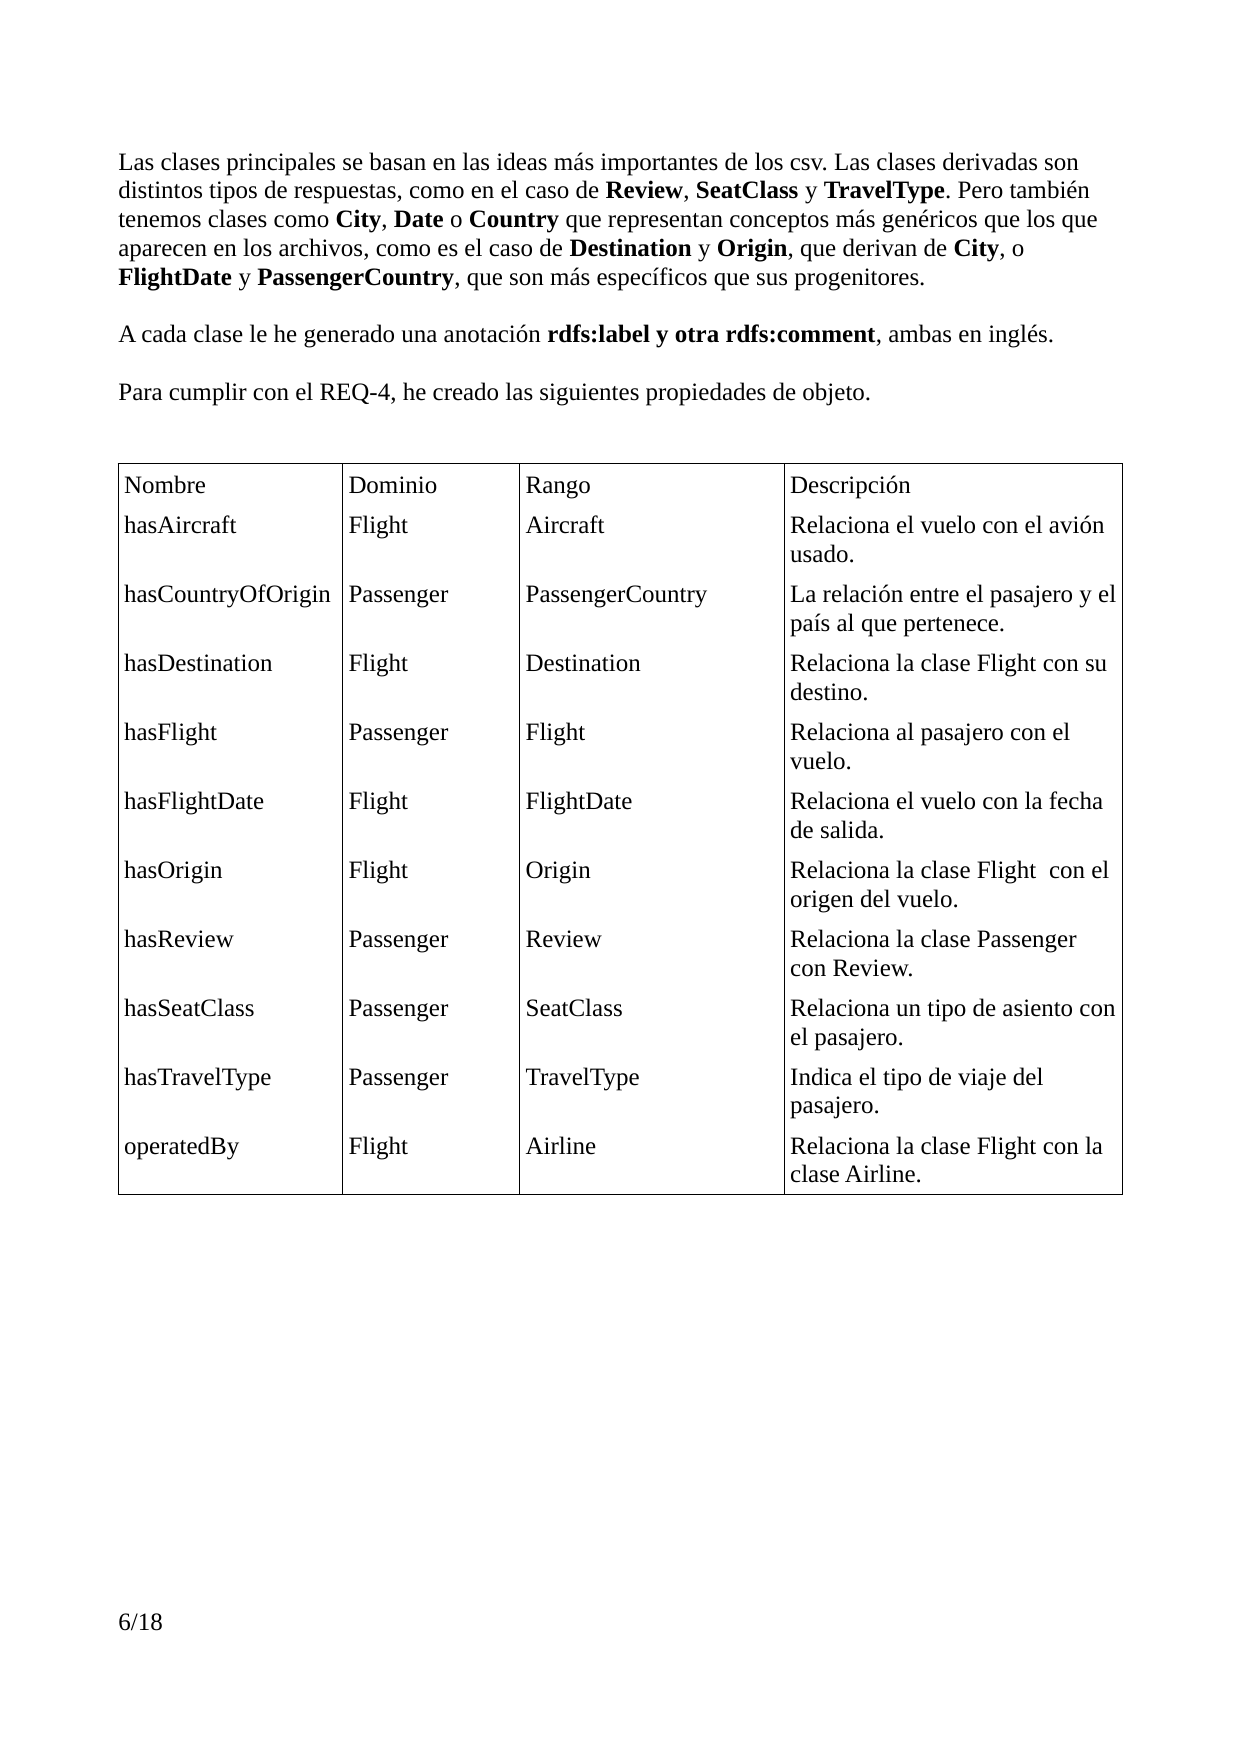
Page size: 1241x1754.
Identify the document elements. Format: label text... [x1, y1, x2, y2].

table_cell SeatClass [520, 987, 784, 1056]
table_cell FlightDate [520, 780, 784, 849]
table_cell hasFlightDate [119, 780, 342, 849]
table_cell hasCountryOfOrigin [119, 573, 342, 642]
table_cell Relaciona el vuelo con el avión usado. [785, 504, 1122, 573]
table_cell Origin [520, 849, 784, 918]
table_cell hasFlight [119, 711, 342, 780]
table_cell Relaciona el vuelo con la fecha de salida. [785, 780, 1122, 849]
table_cell Flight [343, 780, 519, 849]
table_cell Flight [520, 711, 784, 780]
table_header Rango [520, 464, 784, 504]
table_cell Relaciona un tipo de asiento con el pasajero. [785, 987, 1122, 1056]
table_cell Flight [343, 1125, 519, 1194]
text A cada clase le he generado una anotación rdfs:label y otra rdfs:comment, ambas en inglés. [118, 319, 1122, 348]
text Para cumplir con el REQ-4, he creado las siguientes propiedades de objeto. [118, 377, 1122, 406]
table_cell Passenger [343, 573, 519, 642]
table_cell Destination [520, 642, 784, 711]
table_cell hasReview [119, 918, 342, 987]
table_cell La relación entre el pasajero y el país al que pertenece. [785, 573, 1122, 642]
table_cell Aircraft [520, 504, 784, 573]
table_cell hasSeatClass [119, 987, 342, 1056]
table_header Dominio [343, 464, 519, 504]
table_cell Passenger [343, 1056, 519, 1125]
table_cell Review [520, 918, 784, 987]
text Las clases principales se basan en las ideas más importantes de los csv. Las clases derivadas son distintos tipos de respuestas, como en el caso de Review, SeatClass y TravelType. Pero también tenemos clases como City, Date o Country que representan conceptos más genéricos que los que aparecen en los archivos, como es el caso de Destination y Origin, que derivan de City, o FlightDate y PassengerCountry, que son más específicos que sus progenitores. [118, 147, 1122, 291]
table_cell operatedBy [119, 1125, 342, 1194]
table_cell hasOrigin [119, 849, 342, 918]
table_cell Passenger [343, 711, 519, 780]
table_cell TravelType [520, 1056, 784, 1125]
table_cell Relaciona la clase Flight con su destino. [785, 642, 1122, 711]
table_cell Passenger [343, 918, 519, 987]
table_header Nombre [119, 464, 342, 504]
table_cell Relaciona la clase Flight con la clase Airline. [785, 1125, 1122, 1194]
table_cell Flight [343, 504, 519, 573]
table_cell Relaciona la clase Passenger con Review. [785, 918, 1122, 987]
table_cell hasAircraft [119, 504, 342, 573]
table_cell PassengerCountry [520, 573, 784, 642]
table_cell Indica el tipo de viaje del pasajero. [785, 1056, 1122, 1125]
table_cell Flight [343, 849, 519, 918]
table_cell Flight [343, 642, 519, 711]
table_cell hasDestination [119, 642, 342, 711]
table_cell hasTravelType [119, 1056, 342, 1125]
table_cell Passenger [343, 987, 519, 1056]
table_cell Relaciona al pasajero con el vuelo. [785, 711, 1122, 780]
table_cell Airline [520, 1125, 784, 1194]
table_cell Relaciona la clase Flight con el origen del vuelo. [785, 849, 1122, 918]
table_header Descripción [785, 464, 1122, 504]
